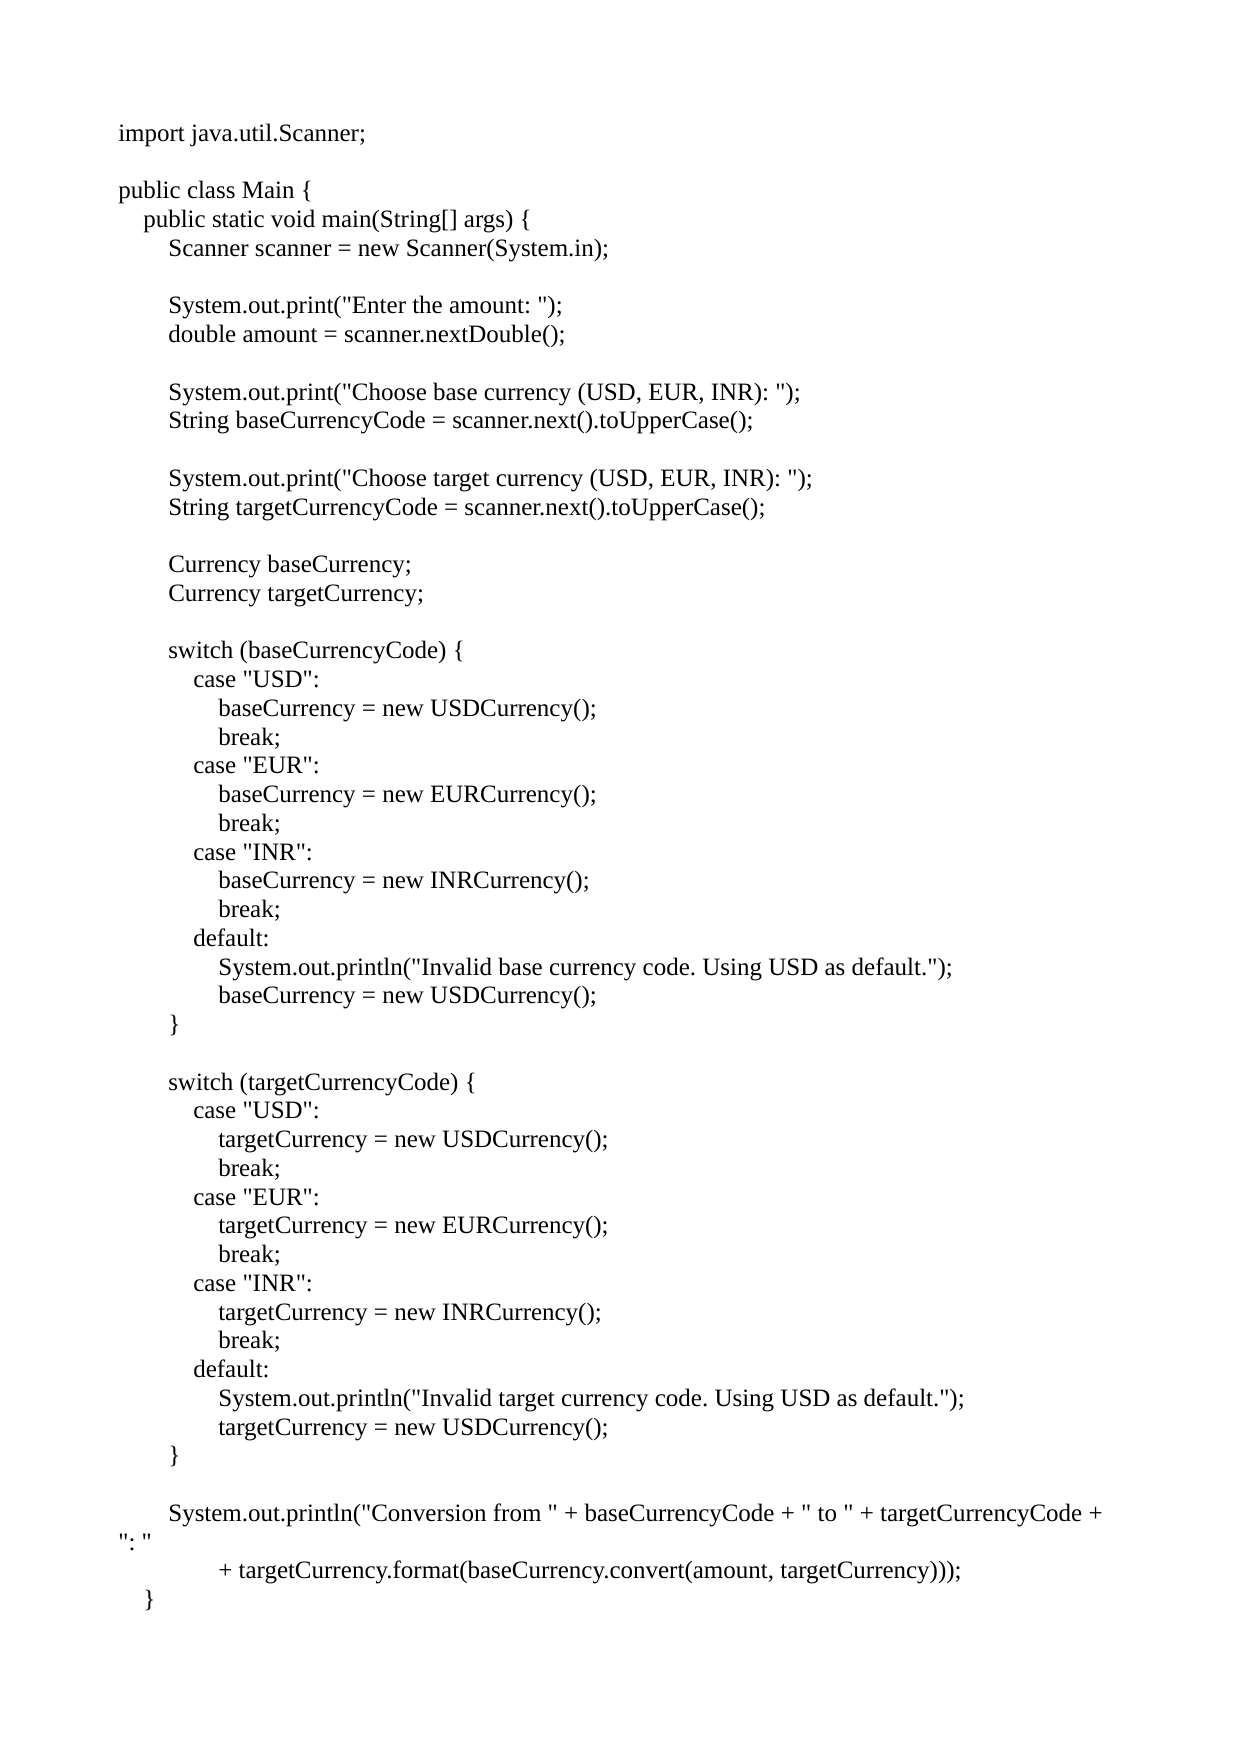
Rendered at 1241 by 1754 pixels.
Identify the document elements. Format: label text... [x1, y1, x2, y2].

text break; [118, 1326, 1122, 1354]
text Scanner scanner = new Scanner(System.in); [118, 233, 1122, 262]
text baseCurrency = new USDCurrency(); [118, 693, 1122, 722]
text targetCurrency = new USDCurrency(); [118, 1124, 1122, 1153]
text String targetCurrencyCode = scanner.next().toUpperCase(); [118, 492, 1122, 521]
text case "EUR": [118, 1182, 1122, 1211]
text import java.util.Scanner; [118, 118, 1122, 147]
text case "USD": [118, 664, 1122, 693]
text } [118, 1009, 1122, 1038]
text case "INR": [118, 1268, 1122, 1297]
text double amount = scanner.nextDouble(); [118, 319, 1122, 348]
text break; [118, 722, 1122, 751]
text + targetCurrency.format(baseCurrency.convert(amount, targetCurrency))); [118, 1556, 1122, 1584]
text case "USD": [118, 1096, 1122, 1124]
text System.out.print("Choose base currency (USD, EUR, INR): "); [118, 377, 1122, 406]
text System.out.print("Choose target currency (USD, EUR, INR): "); [118, 463, 1122, 492]
text System.out.println("Conversion from " + baseCurrencyCode + " to " + targetCurrencyCode + ": " [118, 1498, 1122, 1556]
text case "INR": [118, 837, 1122, 866]
text Currency targetCurrency; [118, 578, 1122, 607]
text System.out.println("Invalid base currency code. Using USD as default."); [118, 952, 1122, 981]
text public static void main(String[] args) { [118, 204, 1122, 233]
text break; [118, 1239, 1122, 1268]
text System.out.print("Enter the amount: "); [118, 291, 1122, 319]
text case "EUR": [118, 751, 1122, 779]
text break; [118, 808, 1122, 837]
text switch (targetCurrencyCode) { [118, 1067, 1122, 1096]
text String baseCurrencyCode = scanner.next().toUpperCase(); [118, 406, 1122, 434]
text targetCurrency = new EURCurrency(); [118, 1211, 1122, 1239]
text break; [118, 1153, 1122, 1182]
text default: [118, 923, 1122, 952]
text baseCurrency = new INRCurrency(); [118, 866, 1122, 894]
text break; [118, 894, 1122, 923]
text System.out.println("Invalid target currency code. Using USD as default."); [118, 1383, 1122, 1412]
text } [118, 1584, 1122, 1613]
text targetCurrency = new USDCurrency(); [118, 1412, 1122, 1441]
text switch (baseCurrencyCode) { [118, 636, 1122, 664]
text targetCurrency = new INRCurrency(); [118, 1297, 1122, 1326]
text default: [118, 1354, 1122, 1383]
text baseCurrency = new USDCurrency(); [118, 981, 1122, 1009]
text } [118, 1441, 1122, 1469]
text Currency baseCurrency; [118, 549, 1122, 578]
text baseCurrency = new EURCurrency(); [118, 779, 1122, 808]
text public class Main { [118, 176, 1122, 204]
